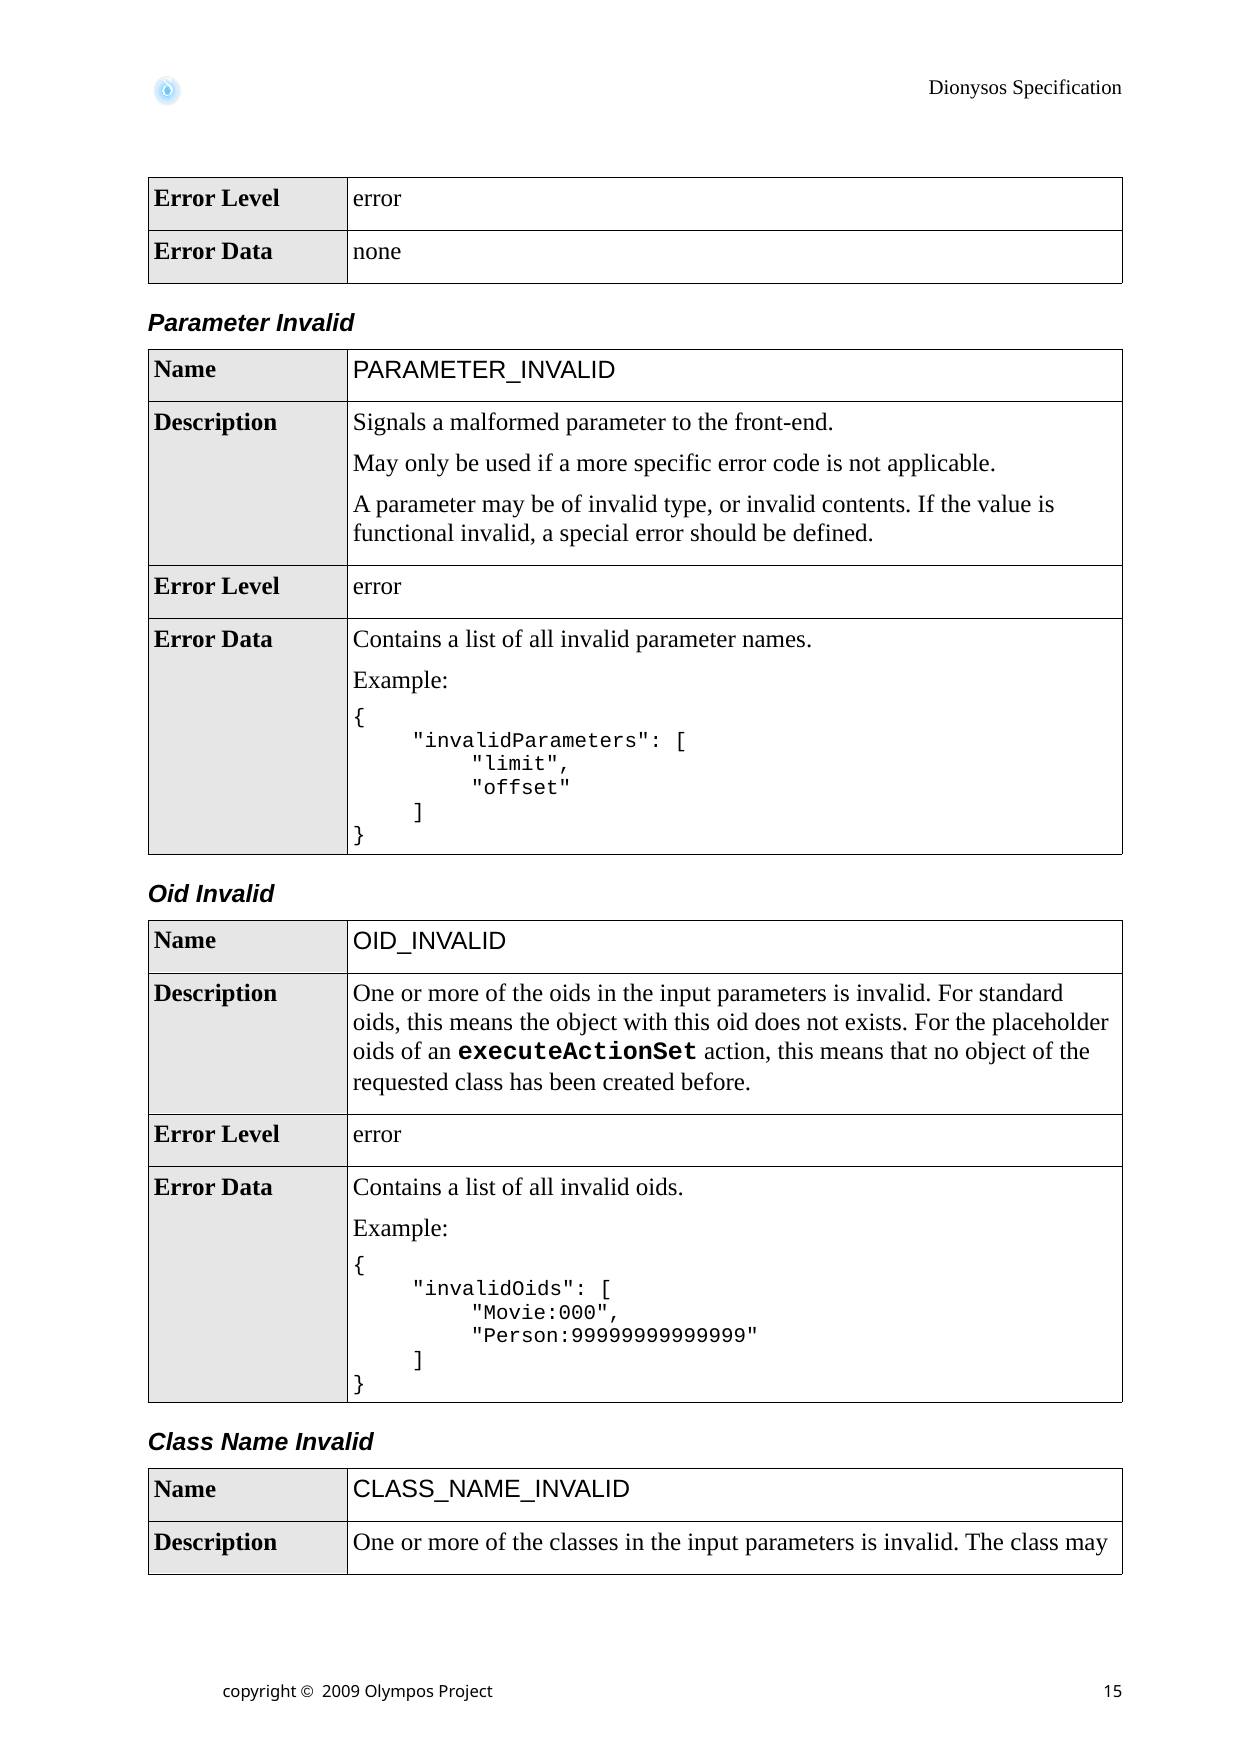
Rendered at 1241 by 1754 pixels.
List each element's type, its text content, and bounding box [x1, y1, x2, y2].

table_header Name [149, 350, 347, 401]
table_cell Description [149, 1522, 347, 1573]
table_header PARAMETER_INVALID [348, 350, 1122, 401]
table_cell Error Level [149, 1115, 347, 1166]
table_cell Error Data [149, 1167, 347, 1402]
table_header Name [149, 921, 347, 972]
text Class Name Invalid [148, 1427, 1122, 1456]
table_cell Error Data [149, 231, 347, 283]
picture [152, 75, 184, 106]
text Parameter Invalid [148, 308, 1122, 336]
table_cell error [348, 178, 1122, 230]
table_cell error [348, 566, 1122, 618]
table_cell Contains a list of all invalid oids. Example: { "invalidOids": [ "Movie:000", "Person:99999999999999" ] } [348, 1167, 1122, 1402]
table_header OID_INVALID [348, 921, 1122, 972]
table_cell none [348, 231, 1122, 283]
table_cell One or more of the oids in the input parameters is invalid. For standard oids, this means the object with this oid does not exists. For the placeholder oids of an executeActionSet action, this means that no object of the requested class has been created before. [348, 974, 1122, 1113]
table_header Name [149, 1469, 347, 1521]
table_cell Description [149, 974, 347, 1113]
table_cell Signals a malformed parameter to the front-end. May only be used if a more specific error code is not applicable. A parameter may be of invalid type, or invalid contents. If the value is functional invalid, a special error should be defined. [348, 402, 1122, 565]
table_cell Error Level [149, 178, 347, 230]
table_header CLASS_NAME_INVALID [348, 1469, 1122, 1521]
table_cell Error Level [149, 566, 347, 618]
table_cell One or more of the classes in the input parameters is invalid. The class may [348, 1522, 1122, 1573]
table_cell Error Data [149, 619, 347, 854]
table_cell Description [149, 402, 347, 565]
table_cell Contains a list of all invalid parameter names. Example: { "invalidParameters": [ "limit", "offset" ] } [348, 619, 1122, 854]
text Oid Invalid [148, 879, 1122, 907]
table_cell error [348, 1115, 1122, 1166]
